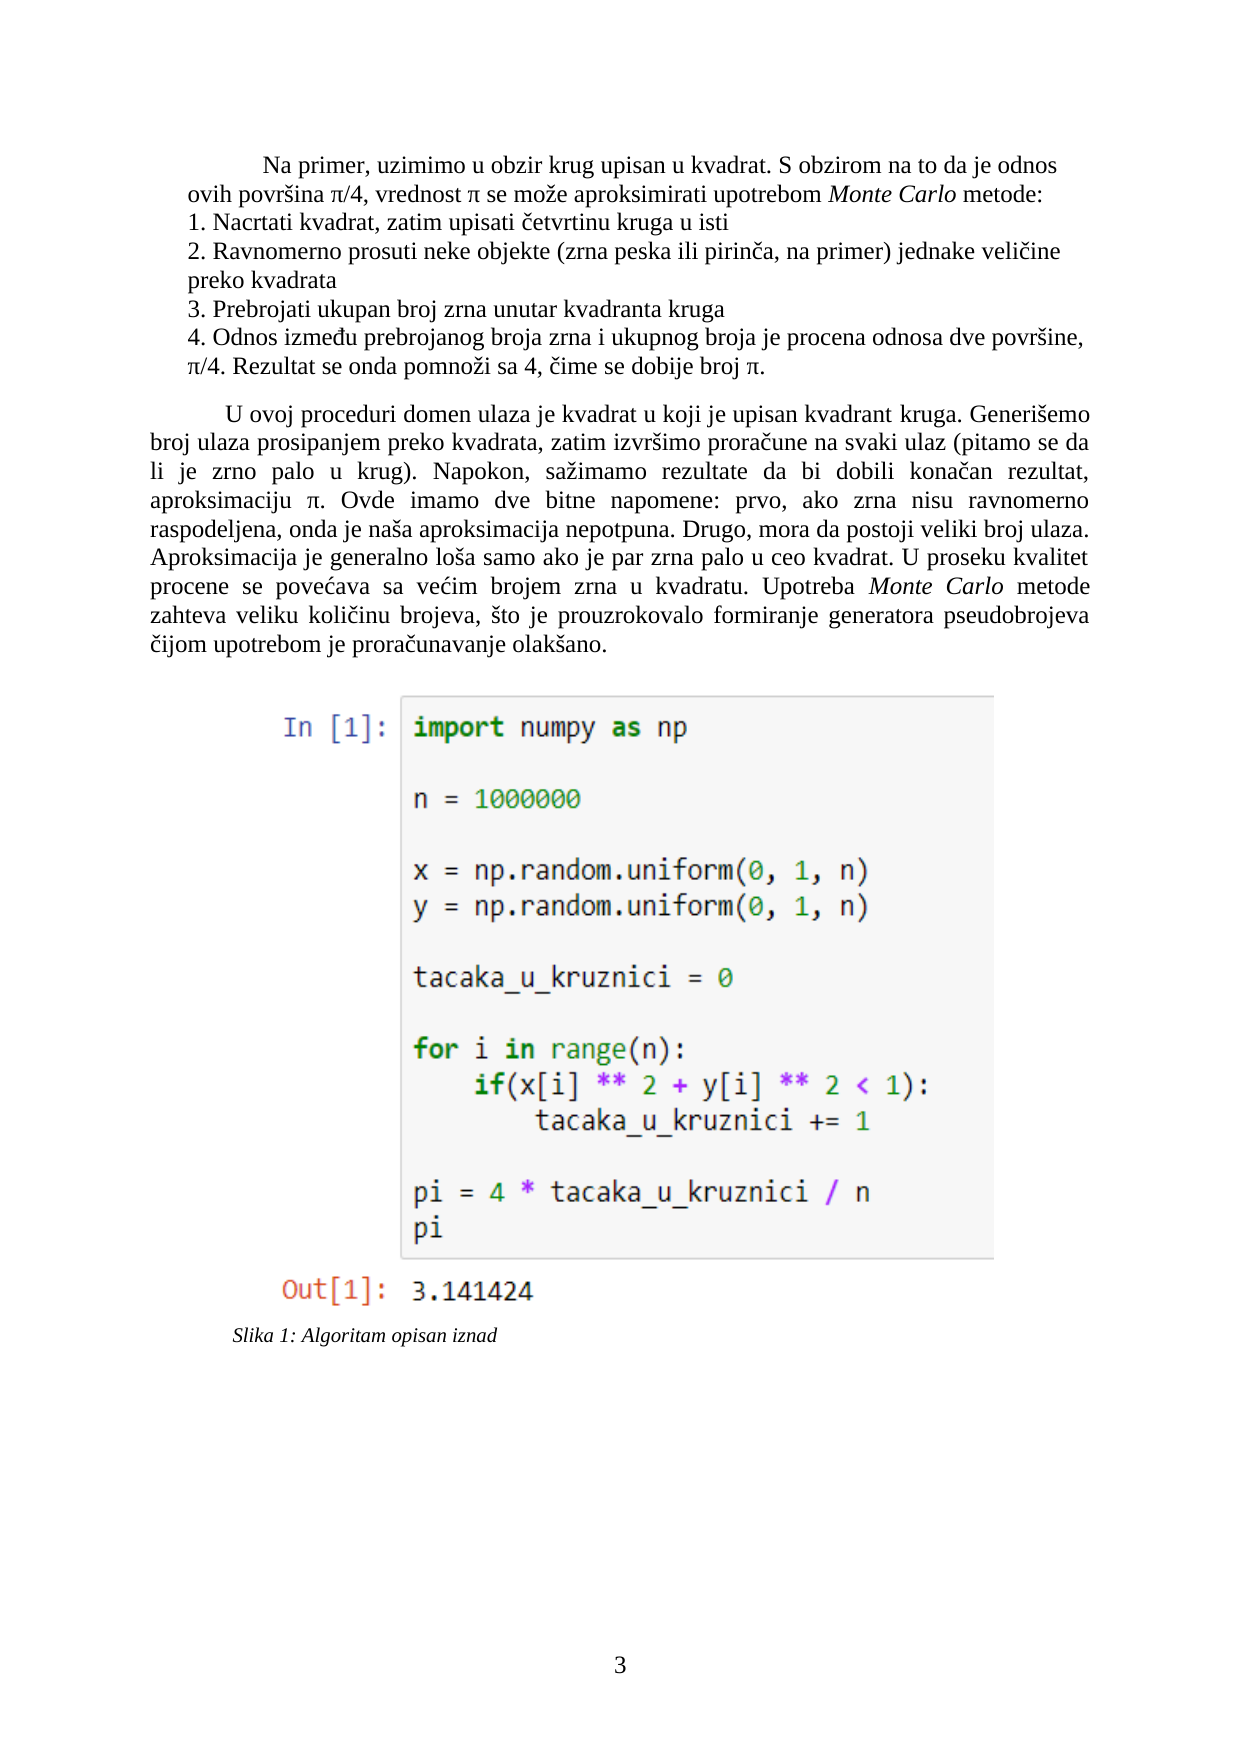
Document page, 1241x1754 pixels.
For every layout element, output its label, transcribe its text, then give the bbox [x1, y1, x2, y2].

picture [266, 684, 994, 1311]
text Slika 1: Algoritam opisan iznad [232, 681, 1019, 1347]
text U ovoj proceduri domen ulaza je kvadrat u koji je upisan kvadrant kruga. Generišemo broj ulaza prosipanjem preko kvadrata, zatim izvršimo proračune na svaki ulaz (pitamo se da li je zrno palo u krug). Napokon, sažimamo rezultate da bi dobili konačan rezultat, aproksimaciju π. Ovde imamo dve bitne napomene: prvo, ako zrna nisu ravnomerno raspodeljena, onda je naša aproksimacija nepotpuna. Drugo, mora da postoji veliki broj ulaza. Aproksimacija je generalno loša samo ako je par zrna palo u ceo kvadrat. U proseku kvalitet procene se povećava sa većim brojem zrna u kvadratu. Upotreba Monte Carlo metode zahteva veliku količinu brojeva, što je prouzrokovalo formiranje generatora pseudobrojeva čijom upotrebom je proračunavanje olakšano. [150, 399, 1090, 657]
text Na primer, uzimimo u obzir krug upisan u kvadrat. S obzirom na to da je odnos ovih površina π/4, vrednost π se može aproksimirati upotrebom Monte Carlo metode: 1. Nacrtati kvadrat, zatim upisati četvrtinu kruga u isti 2. Ravnomerno prosuti neke objekte (zrna peska ili pirinča, na primer) jednake veličine preko kvadrata 3. Prebrojati ukupan broj zrna unutar kvadranta kruga 4. Odnos između prebrojanog broja zrna i ukupnog broja je procena odnosa dve površine, π/4. Rezultat se onda pomnoži sa 4, čime se dobije broj π. [187, 150, 1090, 380]
